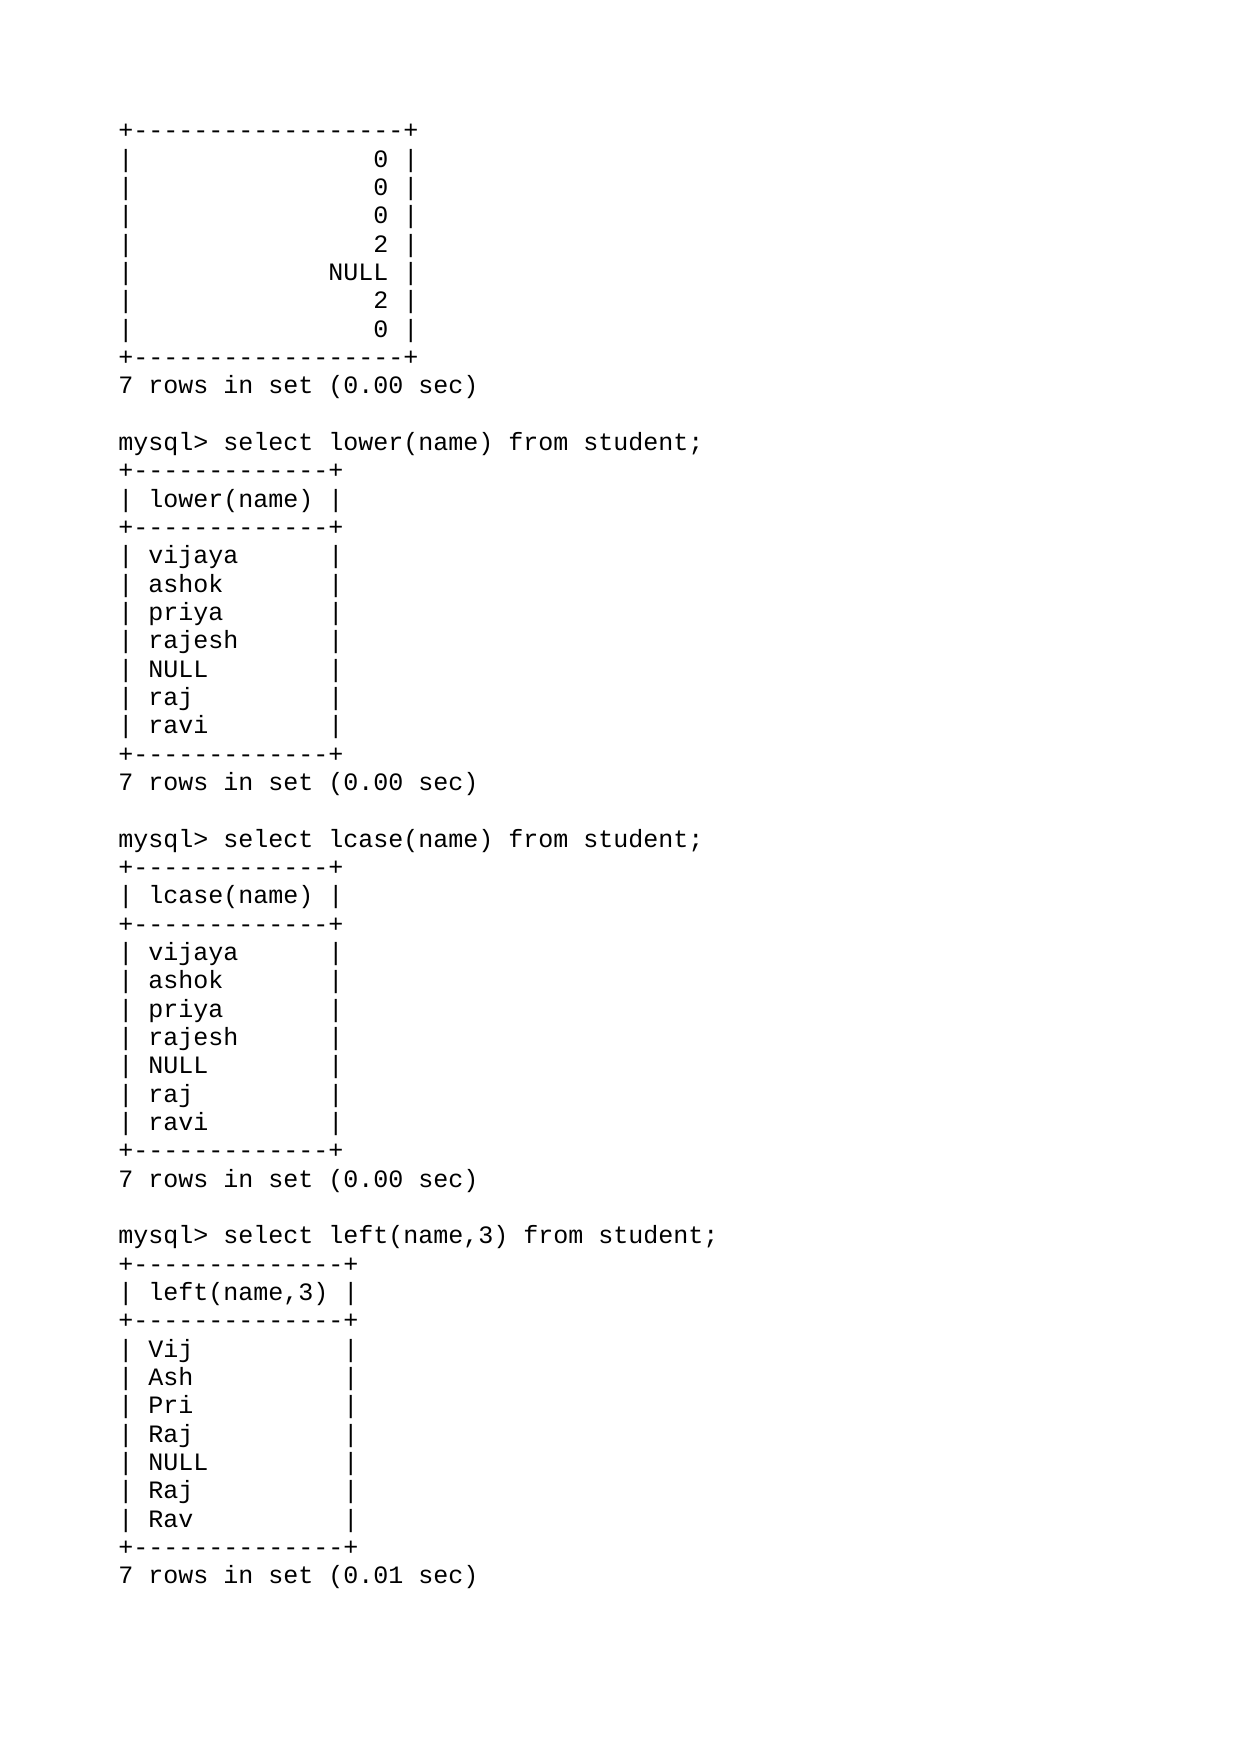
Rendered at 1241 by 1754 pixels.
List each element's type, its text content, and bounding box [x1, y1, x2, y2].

text | rajesh | [118, 1025, 1122, 1053]
text +-------------+ [118, 458, 1122, 486]
text | priya | [118, 600, 1122, 628]
text 7 rows in set (0.00 sec) [118, 373, 1122, 401]
text +-------------+ [118, 515, 1122, 543]
text +------------------+ [118, 345, 1122, 373]
text +--------------+ [118, 1251, 1122, 1280]
text 7 rows in set (0.00 sec) [118, 770, 1122, 798]
text | lower(name) | [118, 486, 1122, 515]
text | Raj | [118, 1421, 1122, 1450]
text | rajesh | [118, 628, 1122, 656]
text +------------------+ [118, 118, 1122, 146]
text | ashok | [118, 968, 1122, 996]
text +-------------+ [118, 911, 1122, 940]
text | Ash | [118, 1365, 1122, 1393]
text | ashok | [118, 571, 1122, 600]
text | lcase(name) | [118, 883, 1122, 911]
text +--------------+ [118, 1535, 1122, 1563]
text | priya | [118, 996, 1122, 1025]
text 7 rows in set (0.00 sec) [118, 1166, 1122, 1195]
text | raj | [118, 1081, 1122, 1110]
text | NULL | [118, 1053, 1122, 1081]
text +--------------+ [118, 1308, 1122, 1336]
text | 2 | [118, 288, 1122, 316]
text | NULL | [118, 260, 1122, 288]
text | 0 | [118, 203, 1122, 231]
text | vijaya | [118, 543, 1122, 571]
text | 0 | [118, 316, 1122, 345]
text | raj | [118, 685, 1122, 713]
text +-------------+ [118, 1138, 1122, 1166]
text +-------------+ [118, 855, 1122, 883]
text | NULL | [118, 656, 1122, 685]
text | ravi | [118, 713, 1122, 741]
text | Vij | [118, 1336, 1122, 1365]
text | 0 | [118, 175, 1122, 203]
text mysql> select left(name,3) from student; [118, 1223, 1122, 1251]
text | 2 | [118, 231, 1122, 260]
text | 0 | [118, 146, 1122, 175]
text | left(name,3) | [118, 1280, 1122, 1308]
text +-------------+ [118, 741, 1122, 770]
text mysql> select lcase(name) from student; [118, 826, 1122, 855]
text | Rav | [118, 1506, 1122, 1535]
text | vijaya | [118, 940, 1122, 968]
text | ravi | [118, 1110, 1122, 1138]
text 7 rows in set (0.01 sec) [118, 1563, 1122, 1591]
text | Raj | [118, 1478, 1122, 1506]
text | Pri | [118, 1393, 1122, 1421]
text | NULL | [118, 1450, 1122, 1478]
text mysql> select lower(name) from student; [118, 430, 1122, 458]
